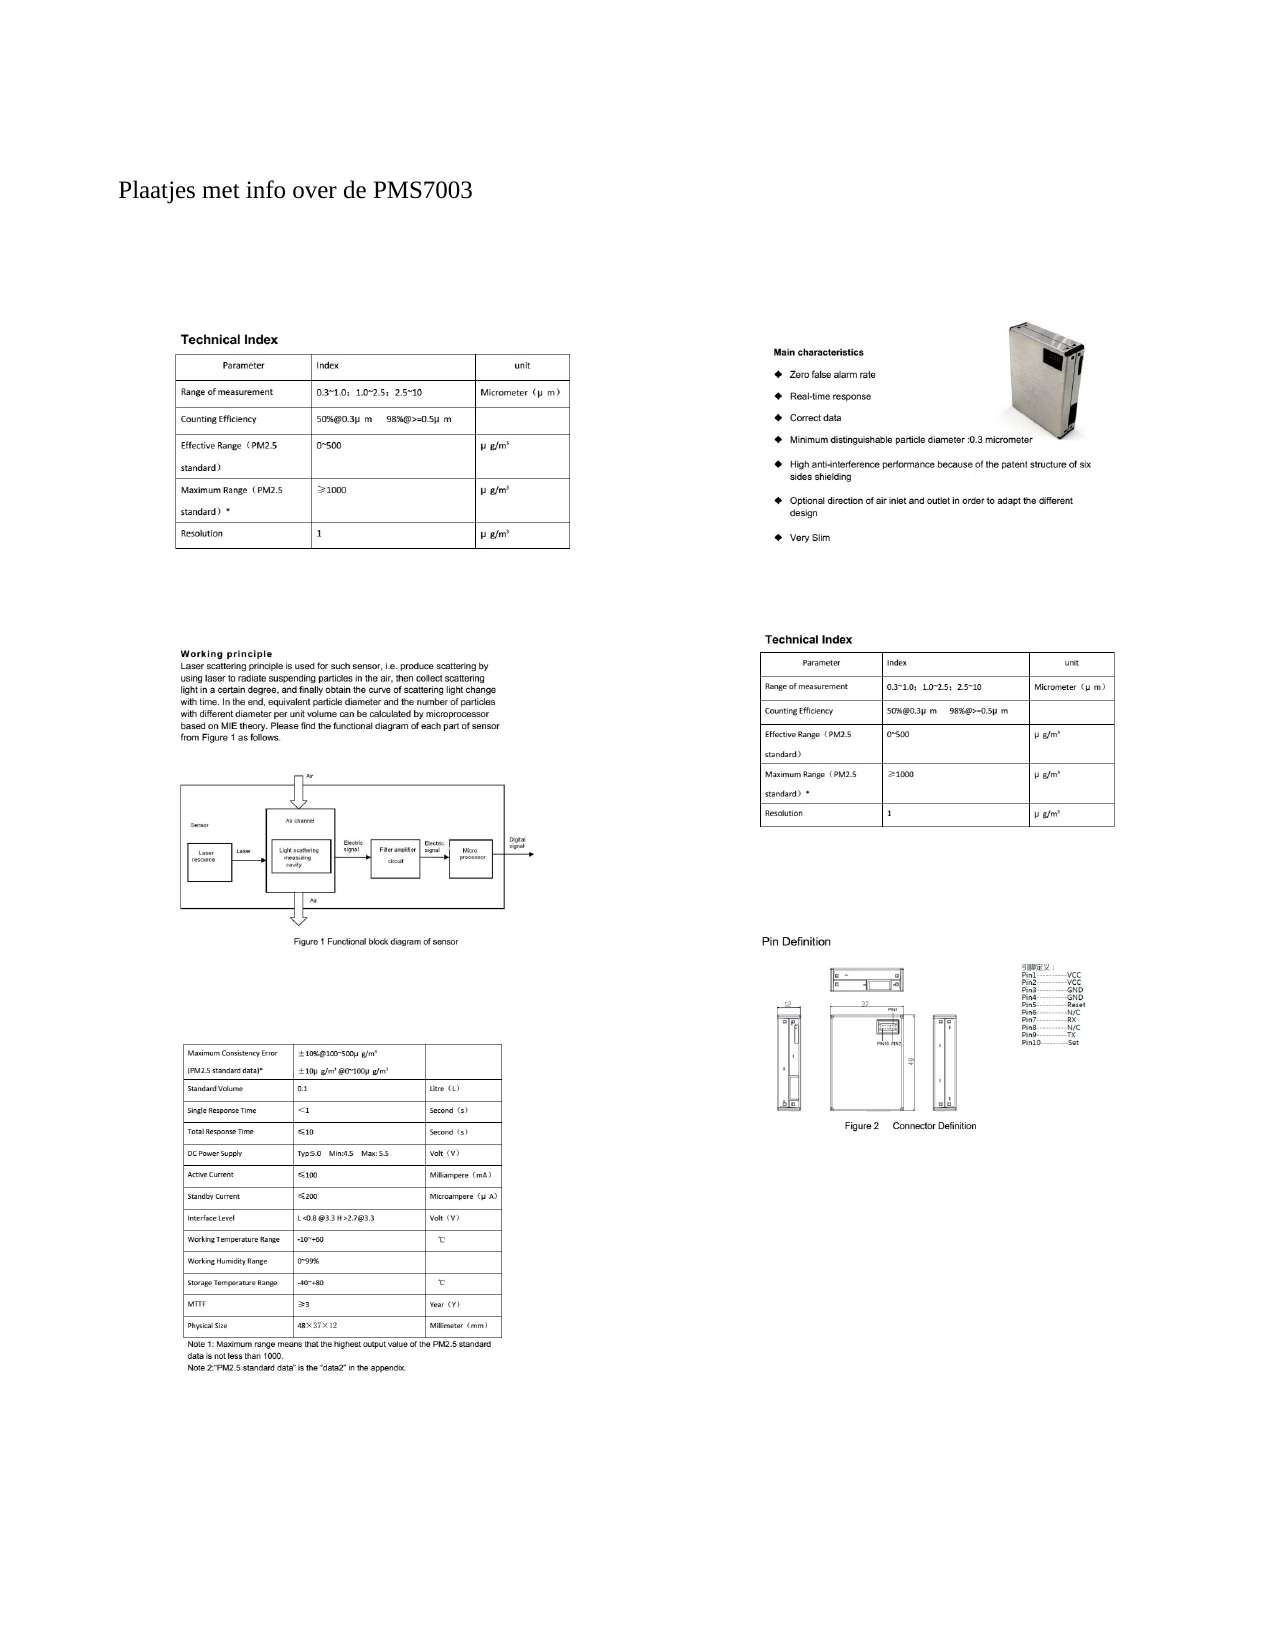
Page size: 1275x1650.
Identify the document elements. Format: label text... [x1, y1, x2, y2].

text Plaatjes met info over de PMS7003 [118, 176, 1157, 204]
picture [750, 623, 1136, 857]
picture [172, 639, 558, 962]
picture [175, 1031, 523, 1374]
picture [753, 923, 1118, 1173]
picture [763, 307, 1120, 574]
picture [164, 321, 594, 582]
